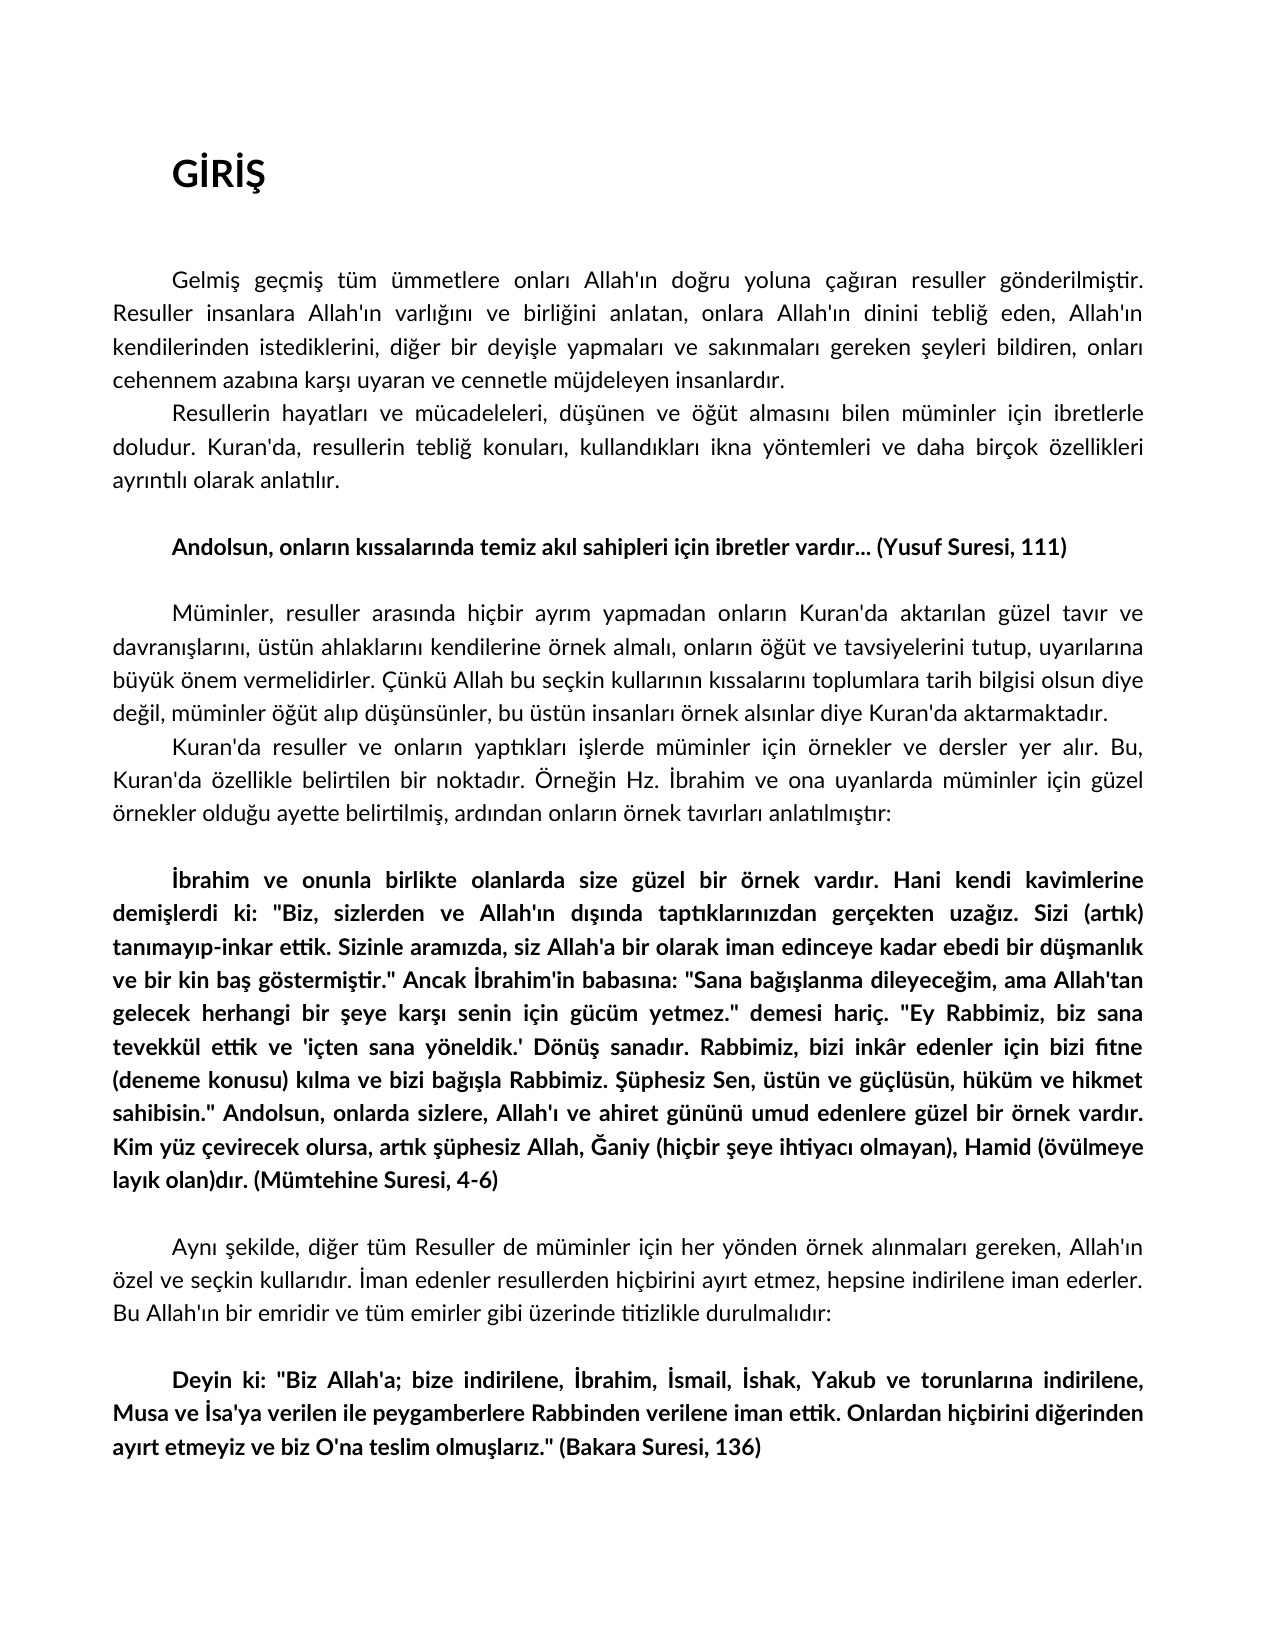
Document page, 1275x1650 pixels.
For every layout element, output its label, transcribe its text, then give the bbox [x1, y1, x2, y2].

text Müminler, resuller arasında hiçbir ayrım yapmadan onların Kuran'da aktarılan güzel tavır ve davranışlarını, üstün ahlaklarını kendilerine örnek almalı, onların öğüt ve tavsiyelerini tutup, uyarılarına büyük önem vermelidirler. Çünkü Allah bu seçkin kullarının kıssalarını toplumlara tarih bilgisi olsun diye değil, müminler öğüt alıp düşünsünler, bu üstün insanları örnek alsınlar diye Kuran'da aktarmaktadır. [112, 595, 1145, 728]
text Andolsun, onların kıssalarında temiz akıl sahipleri için ibretler vardır... (Yusuf Suresi, 111) [112, 528, 1145, 562]
text Deyin ki: "Biz Allah'a; bize indirilene, İbrahim, İsmail, İshak, Yakub ve torunlarına indirilene, Musa ve İsa'ya verilen ile peygamberlere Rabbinden verilene iman ettik. Onlardan hiçbirini diğerinden ayırt etmeyiz ve biz O'na teslim olmuşlarız." (Bakara Suresi, 136) [112, 1362, 1145, 1462]
text Resullerin hayatları ve mücadeleleri, düşünen ve öğüt almasını bilen müminler için ibretlerle doludur. Kuran'da, resullerin tebliğ konuları, kullandıkları ikna yöntemleri ve daha birçok özellikleri ayrıntılı olarak anlatılır. [112, 395, 1145, 495]
text GİRİŞ [112, 150, 1145, 195]
text Gelmiş geçmiş tüm ümmetlere onları Allah'ın doğru yoluna çağıran resuller gönderilmiştir. Resuller insanlara Allah'ın varlığını ve birliğini anlatan, onlara Allah'ın dinini tebliğ eden, Allah'ın kendilerinden istediklerini, diğer bir deyişle yapmaları ve sakınmaları gereken şeyleri bildiren, onları cehennem azabına karşı uyaran ve cennetle müjdeleyen insanlardır. [112, 262, 1145, 395]
text Kuran'da resuller ve onların yaptıkları işlerde müminler için örnekler ve dersler yer alır. Bu, Kuran'da özellikle belirtilen bir noktadır. Örneğin Hz. İbrahim ve ona uyanlarda müminler için güzel örnekler olduğu ayette belirtilmiş, ardından onların örnek tavırları anlatılmıştır: [112, 728, 1145, 828]
text Aynı şekilde, diğer tüm Resuller de müminler için her yönden örnek alınmaları gereken, Allah'ın özel ve seçkin kullarıdır. İman edenler resullerden hiçbirini ayırt etmez, hepsine indirilene iman ederler. Bu Allah'ın bir emridir ve tüm emirler gibi üzerinde titizlikle durulmalıdır: [112, 1228, 1145, 1328]
text İbrahim ve onunla birlikte olanlarda size güzel bir örnek vardır. Hani kendi kavimlerine demişlerdi ki: "Biz, sizlerden ve Allah'ın dışında taptıklarınızdan gerçekten uzağız. Sizi (artık) tanımayıp-inkar ettik. Sizinle aramızda, siz Allah'a bir olarak iman edinceye kadar ebedi bir düşmanlık ve bir kin baş göstermiştir." Ancak İbrahim'in babasına: "Sana bağışlanma dileyeceğim, ama Allah'tan gelecek herhangi bir şeye karşı senin için gücüm yetmez." demesi hariç. "Ey Rabbimiz, biz sana tevekkül ettik ve 'içten sana yöneldik.' Dönüş sanadır. Rabbimiz, bizi inkâr edenler için bizi fitne (deneme konusu) kılma ve bizi bağışla Rabbimiz. Şüphesiz Sen, üstün ve güçlüsün, hüküm ve hikmet sahibisin." Andolsun, onlarda sizlere, Allah'ı ve ahiret gününü umud edenlere güzel bir örnek vardır. Kim yüz çevirecek olursa, artık şüphesiz Allah, Ğaniy (hiçbir şeye ihtiyacı olmayan), Hamid (övülmeye layık olan)dır. (Mümtehine Suresi, 4-6) [112, 862, 1145, 1195]
